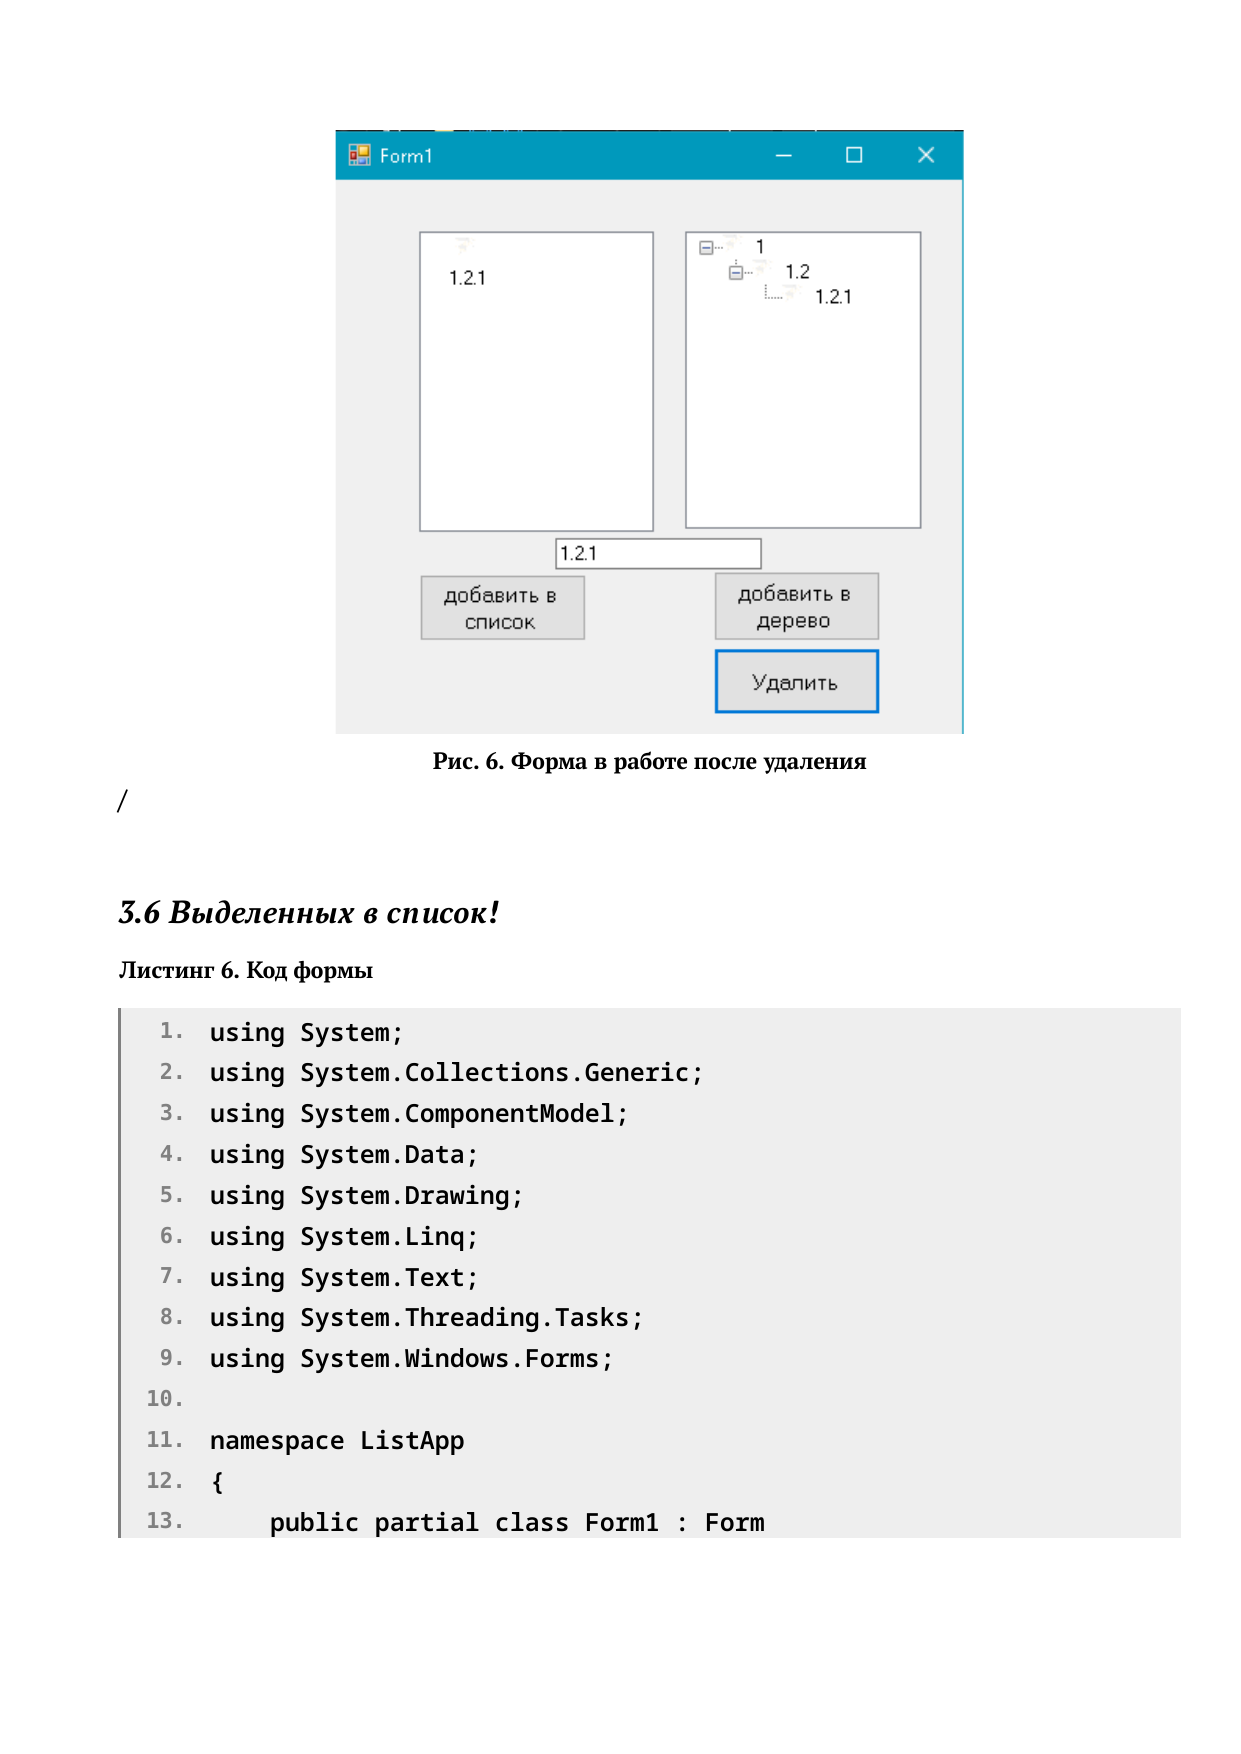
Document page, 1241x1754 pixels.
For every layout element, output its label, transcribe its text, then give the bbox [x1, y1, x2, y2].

list public partial class Form1 : Form [121, 1498, 1181, 1538]
list namespace ListApp [121, 1417, 1181, 1457]
list { [121, 1457, 1181, 1497]
text Рис. 6. Форма в работе после удаления [336, 734, 964, 775]
list using System.Windows.Forms; [121, 1335, 1181, 1375]
list using System.Collections.Generic; [121, 1049, 1181, 1089]
picture [847, 147, 862, 162]
picture [426, 149, 430, 162]
text Листинг 6. Код формы [118, 955, 1181, 984]
picture [335, 130, 964, 734]
picture [349, 144, 370, 165]
list using System.Threading.Tasks; [121, 1294, 1181, 1334]
list using System; [121, 1008, 1181, 1048]
list using System.ComponentModel; [121, 1090, 1181, 1130]
list using System.Linq; [121, 1212, 1181, 1252]
list using System.Text; [121, 1253, 1181, 1293]
picture [919, 147, 934, 162]
list using System.Data; [121, 1131, 1181, 1171]
text / [118, 118, 1181, 815]
picture [382, 149, 387, 162]
list using System.Drawing; [121, 1172, 1181, 1212]
subtitle 3.6 Выделенных в список! [118, 892, 1181, 930]
